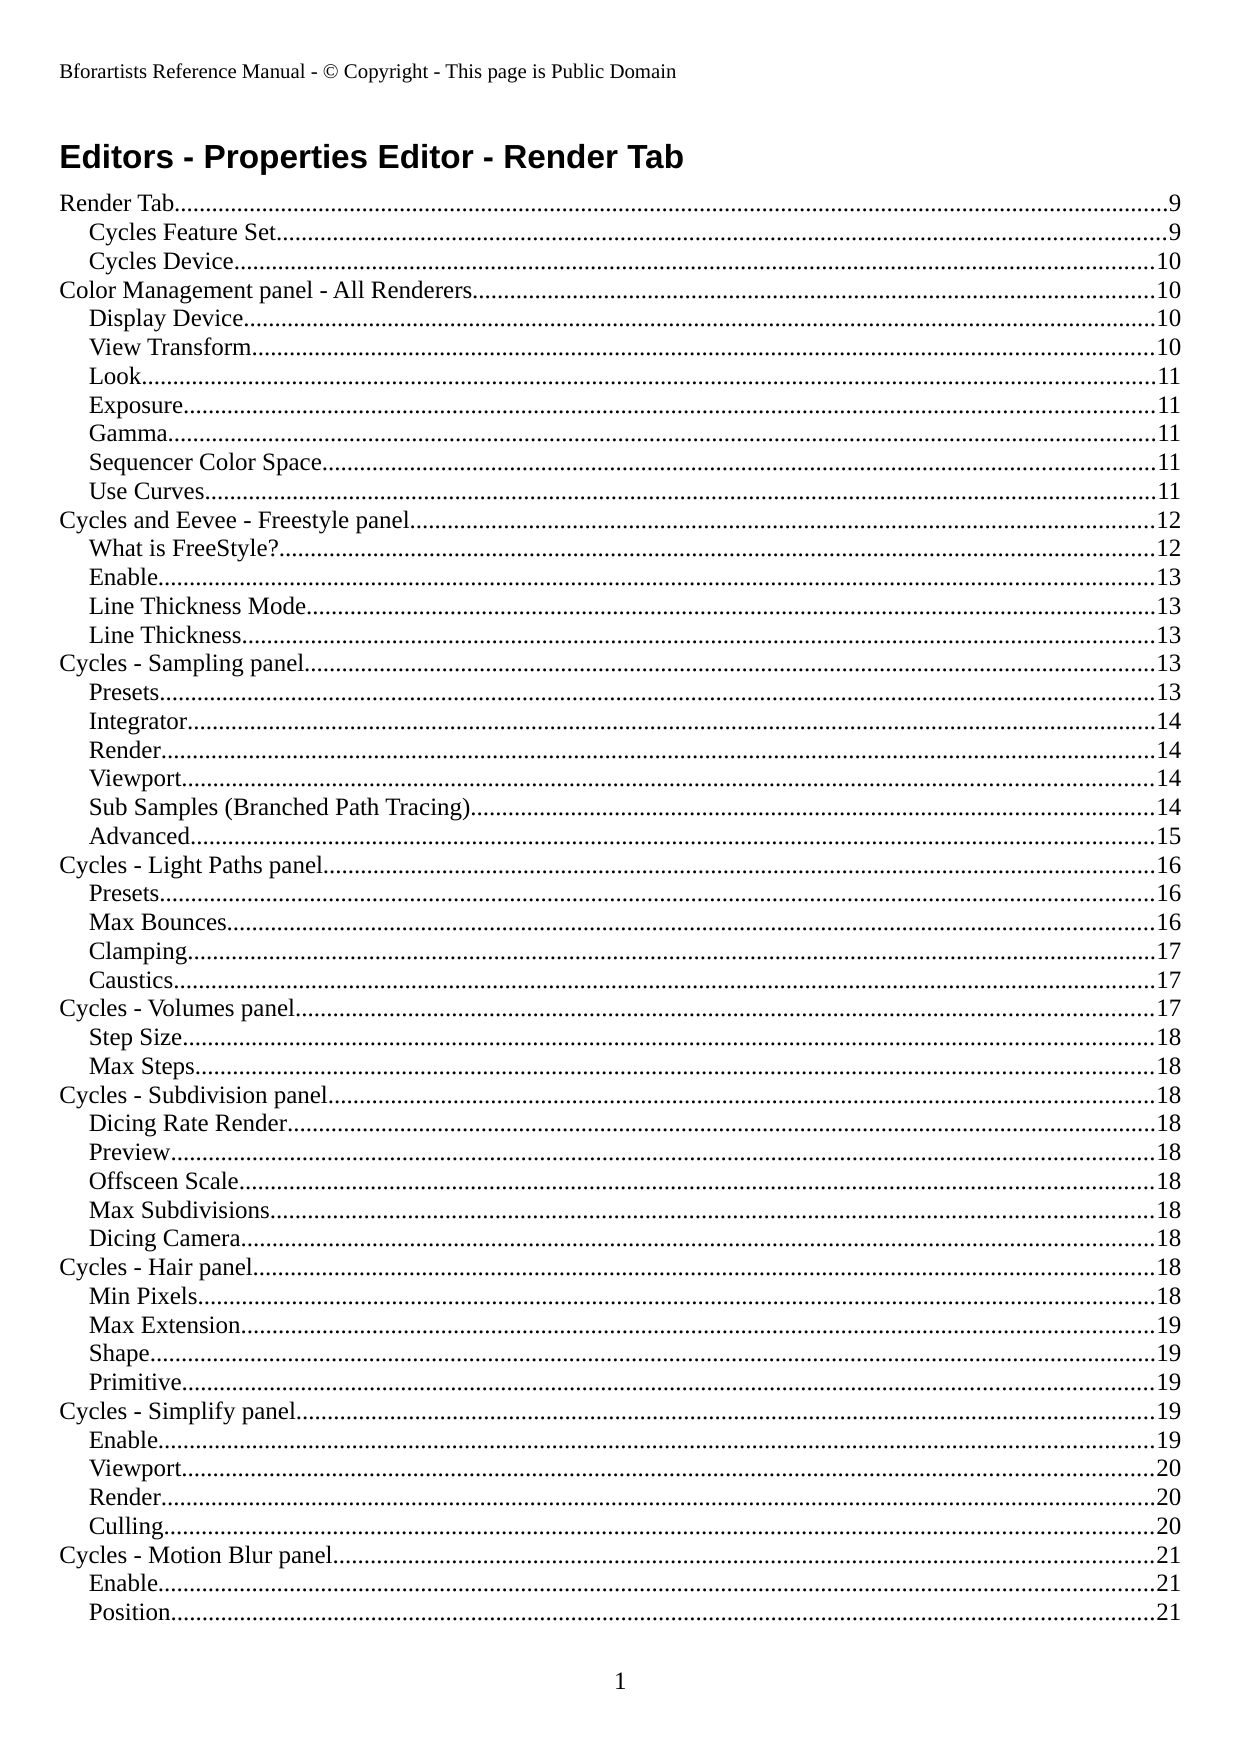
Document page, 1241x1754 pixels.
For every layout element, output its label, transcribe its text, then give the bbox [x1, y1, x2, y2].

text Cycles - Motion Blur panel 21 [59, 1540, 1181, 1568]
text Viewport 20 [88, 1453, 1181, 1482]
text Cycles - Hair panel 18 [59, 1252, 1181, 1281]
text Look 11 [88, 361, 1181, 390]
text Use Curves 11 [88, 476, 1181, 505]
text Step Size 18 [88, 1022, 1181, 1051]
text Cycles Feature Set 9 [88, 217, 1181, 246]
text Max Extension 19 [88, 1310, 1181, 1338]
text Primitive 19 [88, 1367, 1181, 1396]
text Offsceen Scale 18 [88, 1166, 1181, 1195]
text Max Bounces 16 [88, 907, 1181, 936]
text Cycles - Subdivision panel 18 [59, 1080, 1181, 1108]
text Line Thickness Mode 13 [88, 591, 1181, 620]
text Cycles and Eevee - Freestyle panel 12 [59, 505, 1181, 533]
text Enable 21 [88, 1568, 1181, 1597]
text Caustics 17 [88, 965, 1181, 993]
text Min Pixels 18 [88, 1281, 1181, 1310]
text Cycles - Simplify panel 19 [59, 1396, 1181, 1425]
text Sequencer Color Space 11 [88, 447, 1181, 476]
text Presets 16 [88, 878, 1181, 907]
text Color Management panel - All Renderers 10 [59, 275, 1181, 303]
text Dicing Rate Render 18 [88, 1108, 1181, 1137]
text Line Thickness 13 [88, 620, 1181, 648]
text Sub Samples (Branched Path Tracing) 14 [88, 792, 1181, 821]
text Max Steps 18 [88, 1051, 1181, 1080]
text Cycles - Volumes panel 17 [59, 993, 1181, 1022]
text Shape 19 [88, 1338, 1181, 1367]
text Enable 19 [88, 1425, 1181, 1453]
text Advanced 15 [88, 821, 1181, 850]
text Cycles - Light Paths panel 16 [59, 850, 1181, 878]
text What is FreeStyle? 12 [88, 533, 1181, 562]
text Render 14 [88, 735, 1181, 763]
text Gamma 11 [88, 418, 1181, 447]
text View Transform 10 [88, 332, 1181, 361]
text Max Subdivisions 18 [88, 1195, 1181, 1223]
text Cycles Device 10 [88, 246, 1181, 275]
text Dicing Camera 18 [88, 1223, 1181, 1252]
text Cycles - Sampling panel 13 [59, 648, 1181, 677]
text Presets 13 [88, 677, 1181, 706]
text Position 21 [88, 1597, 1181, 1626]
text Viewport 14 [88, 763, 1181, 792]
text Enable 13 [88, 562, 1181, 591]
subtitle Editors - Properties Editor - Render Tab [59, 138, 1181, 176]
text Preview 18 [88, 1137, 1181, 1166]
text Clamping 17 [88, 936, 1181, 965]
text Render 20 [88, 1482, 1181, 1511]
text Culling 20 [88, 1511, 1181, 1540]
text Integrator 14 [88, 706, 1181, 735]
text Render Tab 9 [59, 188, 1181, 217]
text Exposure 11 [88, 390, 1181, 418]
text Display Device 10 [88, 303, 1181, 332]
